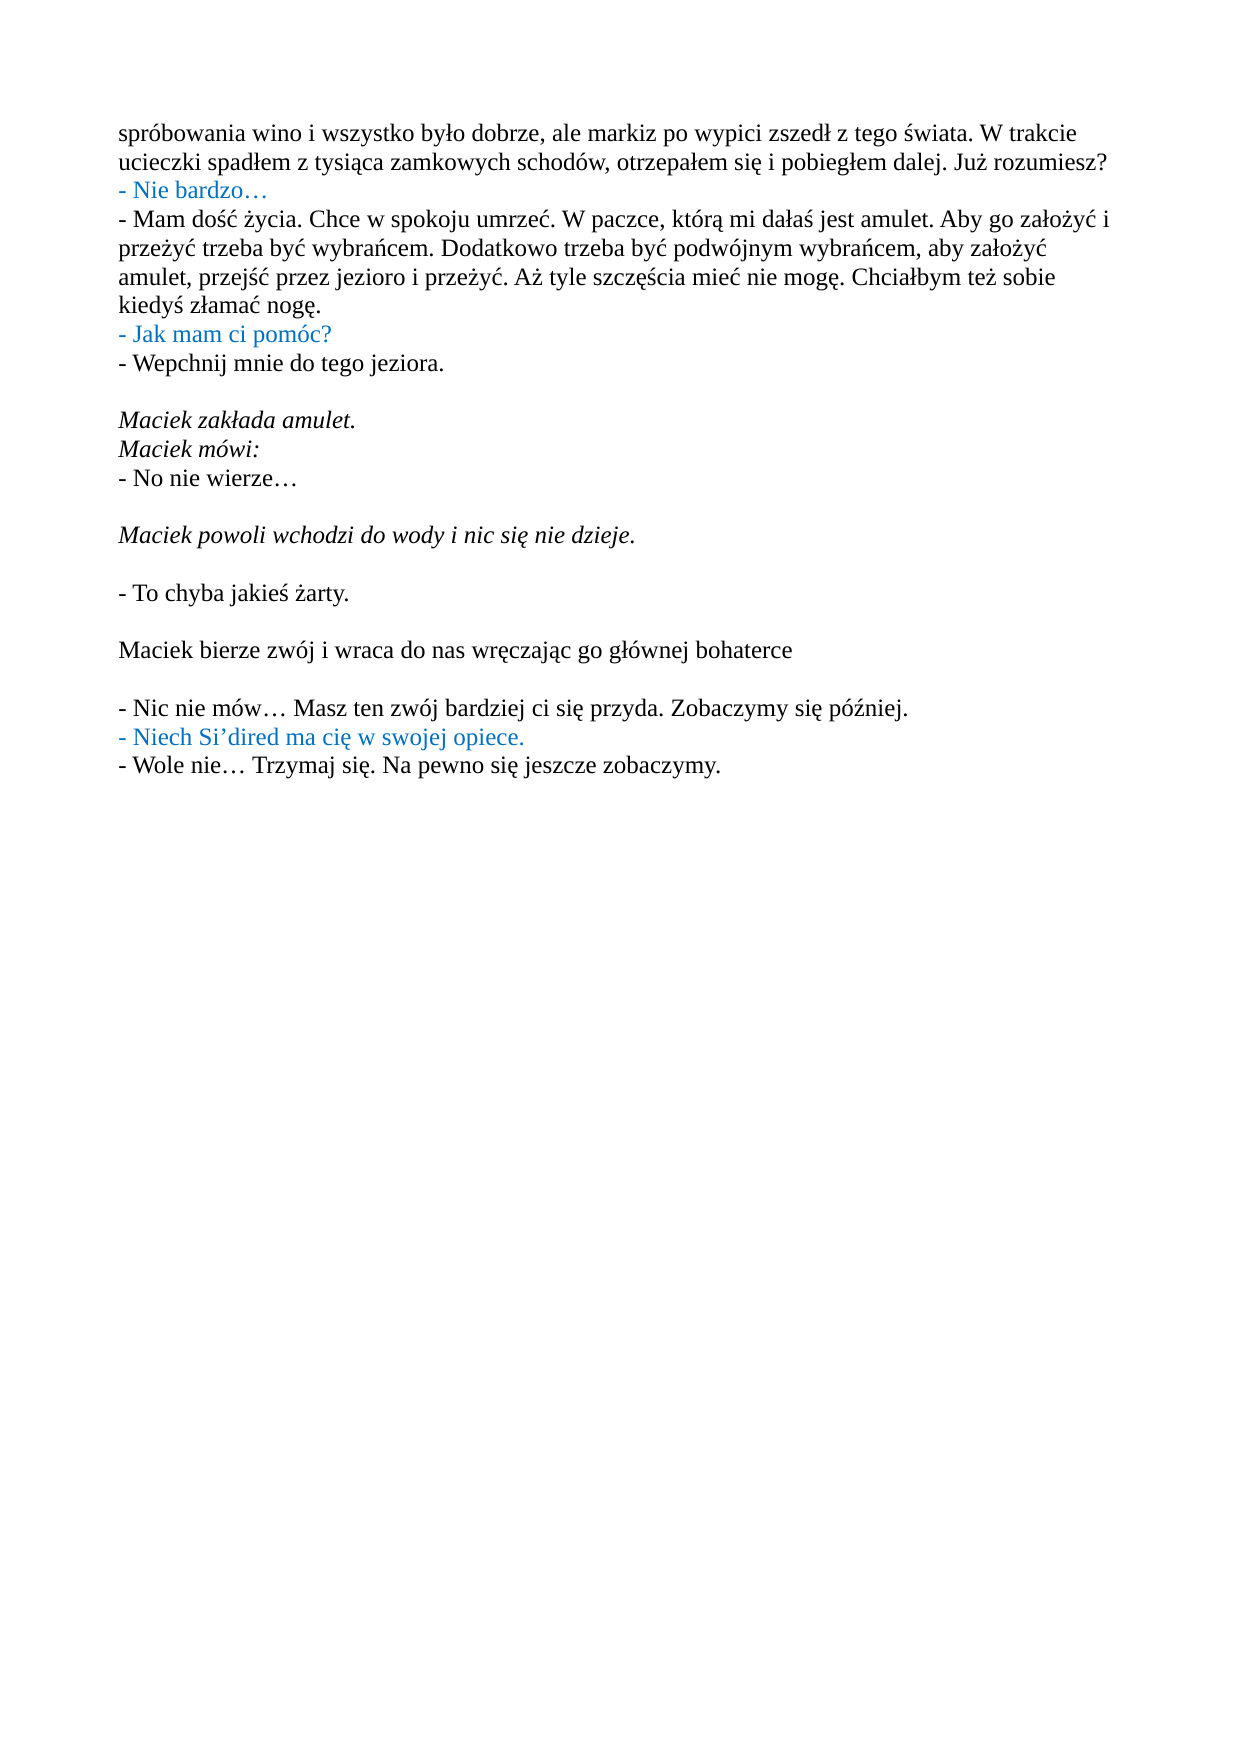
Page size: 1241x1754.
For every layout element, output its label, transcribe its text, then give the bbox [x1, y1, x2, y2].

text - Nie bardzo… [118, 176, 1122, 204]
text Maciek powoli wchodzi do wody i nic się nie dzieje. [118, 521, 1122, 549]
text Maciek bierze zwój i wraca do nas wręczając go głównej bohaterce [118, 636, 1122, 664]
text - Nic nie mów… Masz ten zwój bardziej ci się przyda. Zobaczymy się później. [118, 693, 1122, 722]
text - Mam dość życia. Chce w spokoju umrzeć. W paczce, którą mi dałaś jest amulet. Aby go założyć i przeżyć trzeba być wybrańcem. Dodatkowo trzeba być podwójnym wybrańcem, aby założyć amulet, przejść przez jezioro i przeżyć. Aż tyle szczęścia mieć nie mogę. Chciałbym też sobie kiedyś złamać nogę. [118, 204, 1122, 319]
text - Wole nie… Trzymaj się. Na pewno się jeszcze zobaczymy. [118, 751, 1122, 779]
text - To chyba jakieś żarty. [118, 578, 1122, 607]
text Maciek zakłada amulet. [118, 406, 1122, 434]
text - Niech Si’dired ma cię w swojej opiece. [118, 722, 1122, 751]
text spróbowania wino i wszystko było dobrze, ale markiz po wypici zszedł z tego świata. W trakcie ucieczki spadłem z tysiąca zamkowych schodów, otrzepałem się i pobiegłem dalej. Już rozumiesz? [118, 118, 1122, 176]
text - Wepchnij mnie do tego jeziora. [118, 348, 1122, 377]
text Maciek mówi: [118, 434, 1122, 463]
text - No nie wierze… [118, 463, 1122, 492]
text - Jak mam ci pomóc? [118, 319, 1122, 348]
